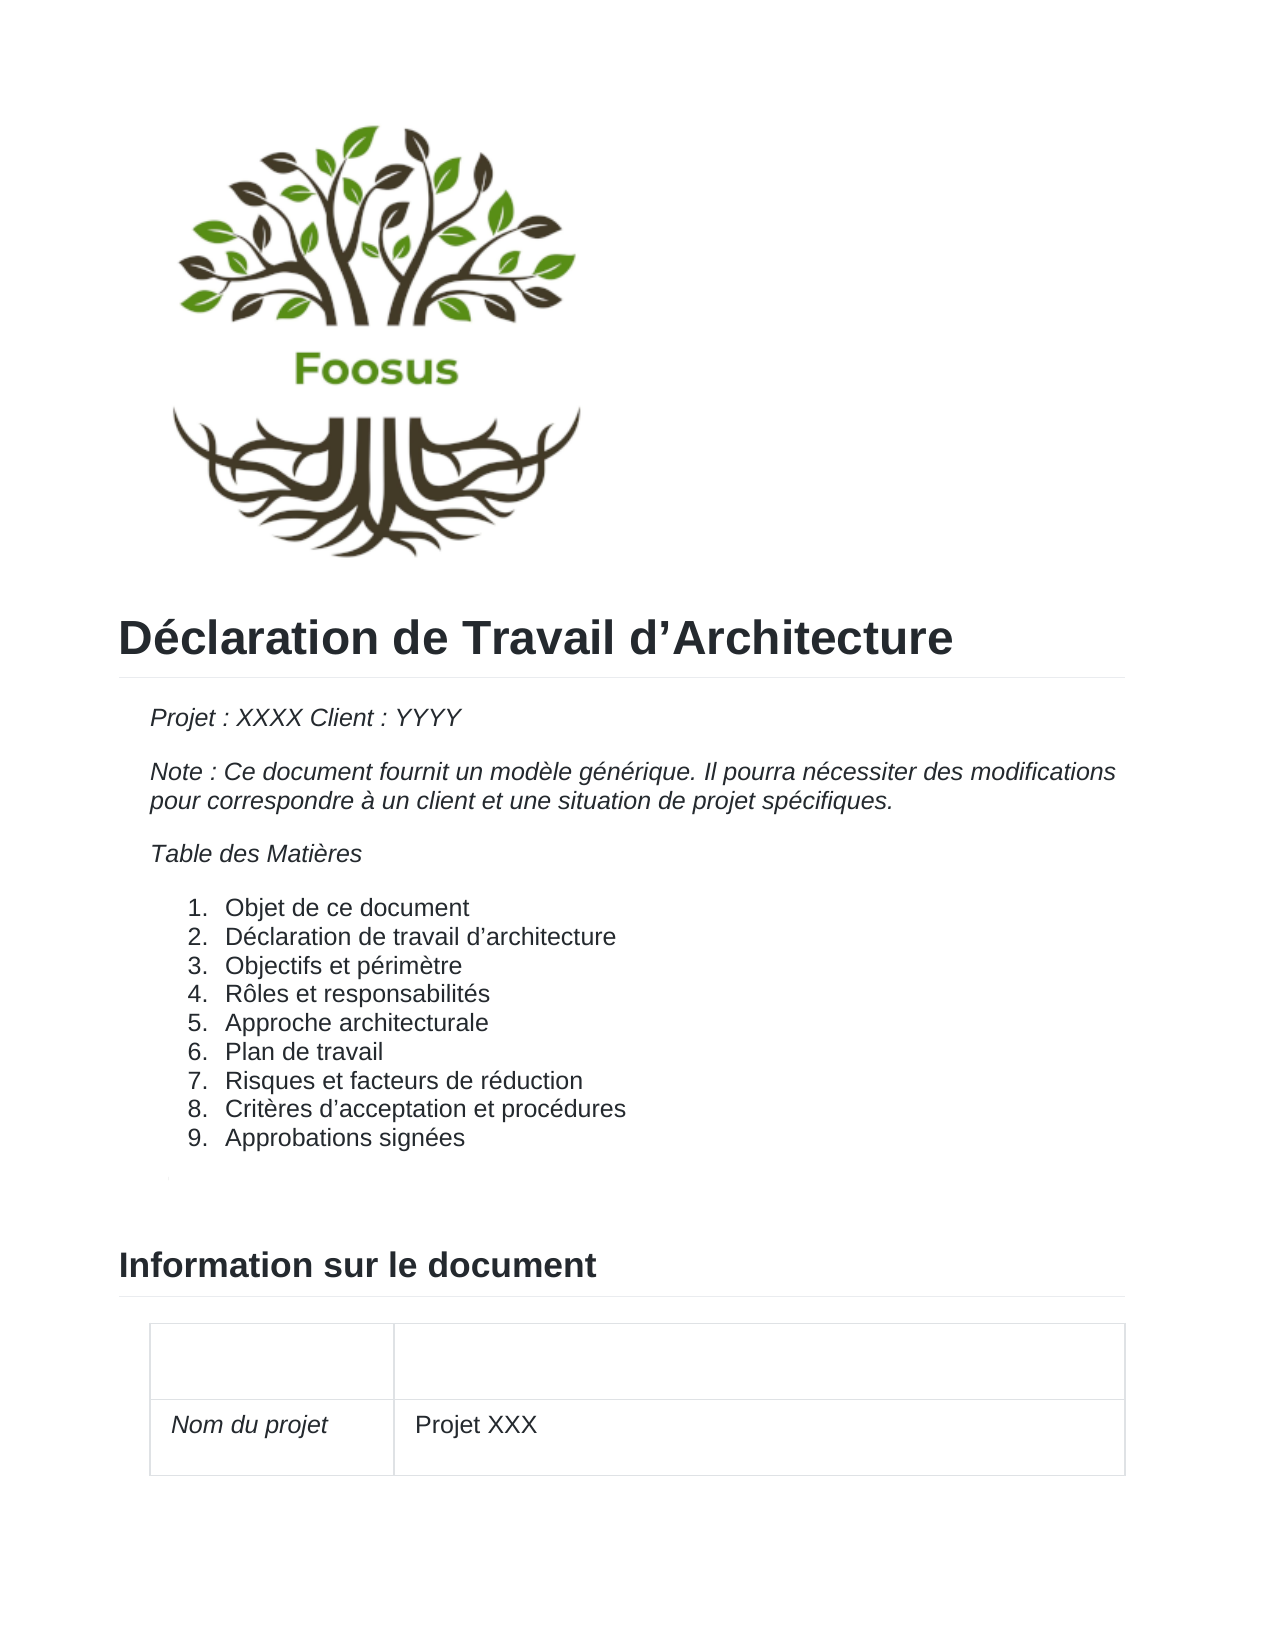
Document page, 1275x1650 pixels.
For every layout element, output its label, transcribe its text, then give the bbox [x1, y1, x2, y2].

list Objectifs et périmètre [187, 951, 1125, 979]
table_cell Projet XXX [395, 1400, 1124, 1475]
text Note : Ce document fournit un modèle générique. Il pourra nécessiter des modifications pour correspondre à un client et une situation de projet spécifiques. [150, 757, 1125, 814]
text Projet : XXXX Client : YYYY [150, 703, 1125, 732]
table_header [395, 1324, 1124, 1398]
list Risques et facteurs de réduction [187, 1066, 1125, 1094]
picture [150, 112, 604, 572]
list Plan de travail [187, 1037, 1125, 1066]
list Objet de ce document [187, 893, 1125, 922]
list Approbations signées [187, 1123, 1125, 1152]
list Rôles et responsabilités [187, 979, 1125, 1008]
list Approche architecturale [187, 1008, 1125, 1037]
text Table des Matières [150, 839, 1125, 868]
subtitle Information sur le document [119, 1245, 1125, 1296]
table_header [151, 1324, 393, 1398]
list Déclaration de travail d’architecture [187, 922, 1125, 951]
list Critères d’acceptation et procédures [187, 1094, 1125, 1123]
subtitle Déclaration de Travail d’Architecture [119, 609, 1125, 677]
table_cell Nom du projet [151, 1400, 393, 1475]
